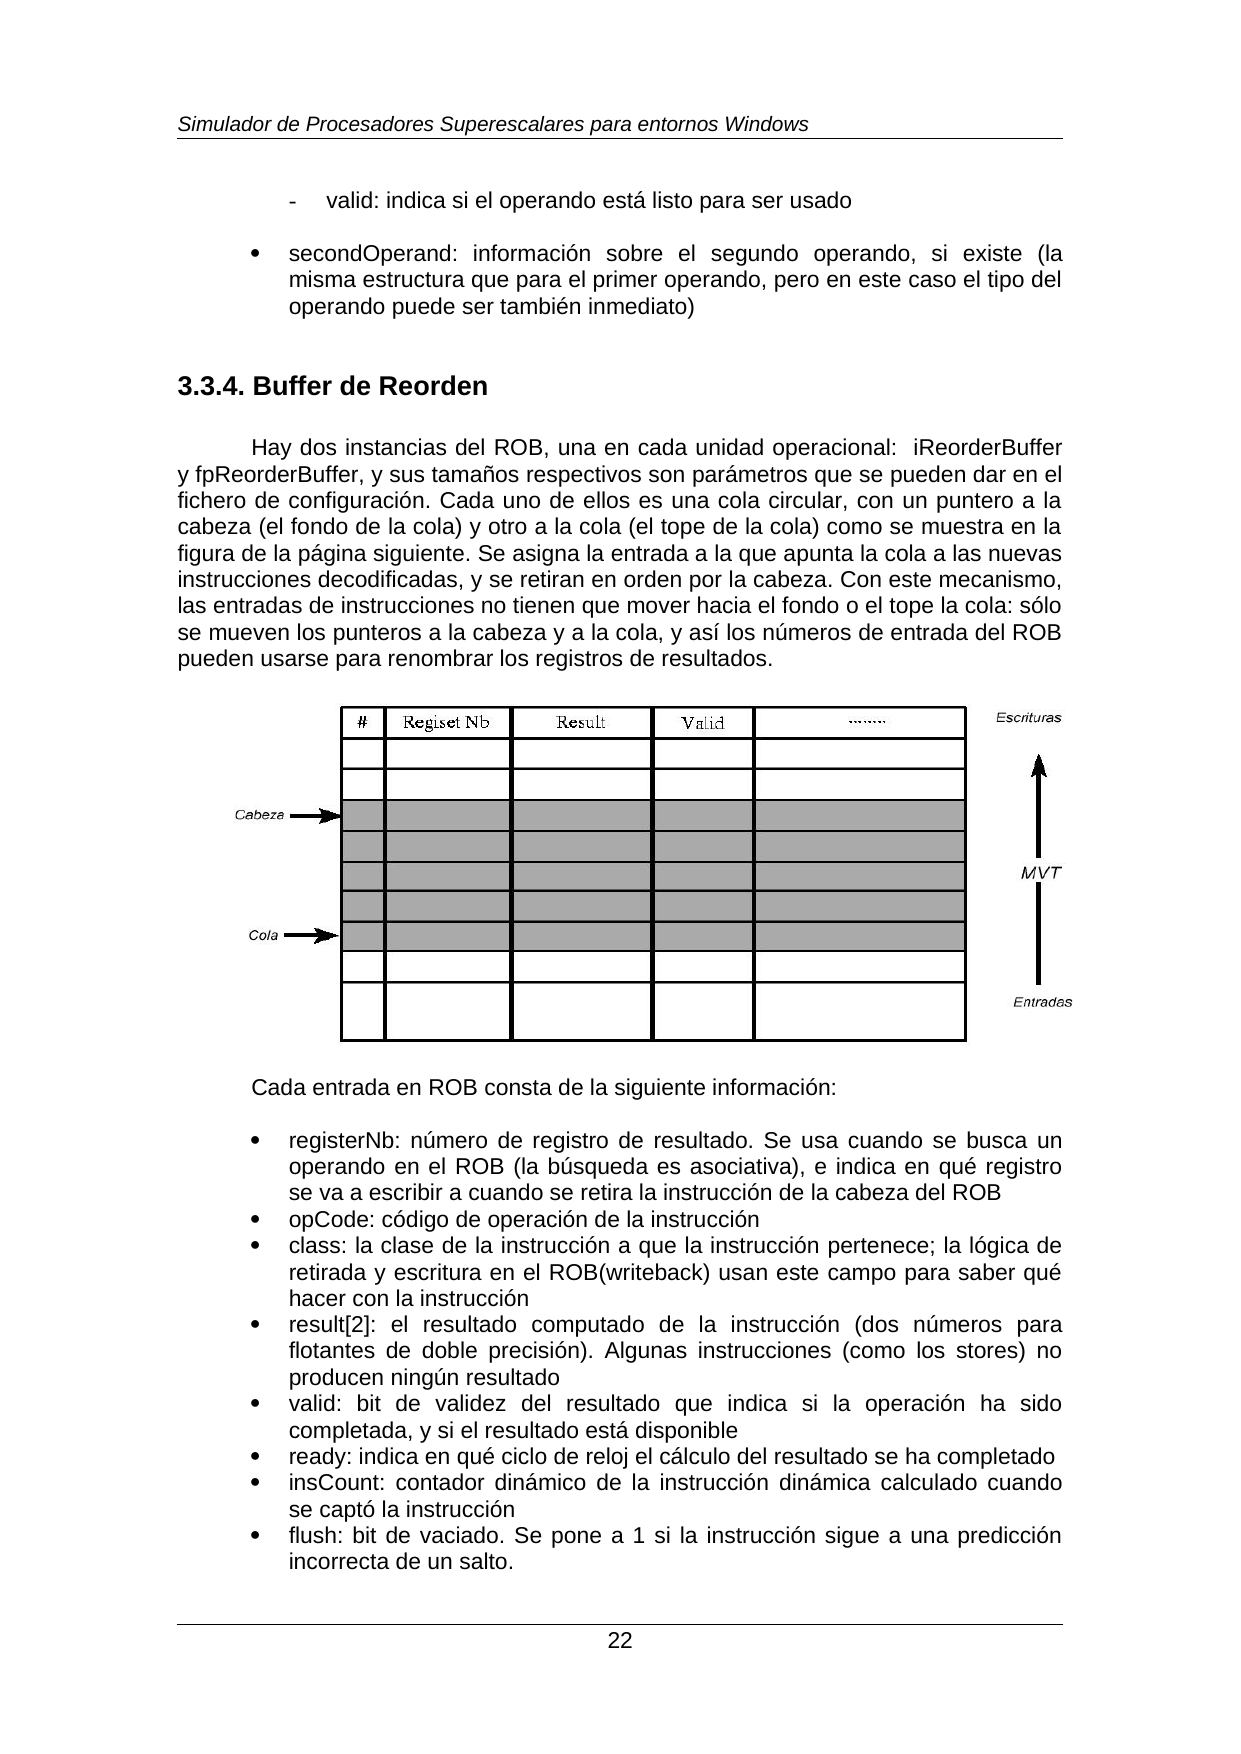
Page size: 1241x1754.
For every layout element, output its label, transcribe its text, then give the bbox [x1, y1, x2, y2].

list ready: indica en qué ciclo de reloj el cálculo del resultado se ha completado [251, 1443, 1063, 1469]
list secondOperand: información sobre el segundo operando, si existe (la misma estructura que para el primer operando, pero en este caso el tipo del operando puede ser también inmediato) [251, 240, 1063, 319]
picture [226, 701, 1082, 1046]
list registerNb: número de registro de resultado. Se usa cuando se busca un operando en el ROB (la búsqueda es asociativa), e indica en qué registro se va a escribir a cuando se retira la instrucción de la cabeza del ROB [251, 1127, 1063, 1206]
text Hay dos instancias del ROB, una en cada unidad operacional: iReorderBuffer y fpReorderBuffer, y sus tamaños respectivos son parámetros que se pueden dar en el fichero de configuración. Cada uno de ellos es una cola circular, con un puntero a la cabeza (el fondo de la cola) y otro a la cola (el tope de la cola) como se muestra en la figura de la página siguiente. Se asigna la entrada a la que apunta la cola a las nuevas instrucciones decodificadas, y se retiran en orden por la cabeza. Con este mecanismo, las entradas de instrucciones no tienen que mover hacia el fondo o el tope la cola: sólo se mueven los punteros a la cabeza y a la cola, y así los números de entrada del ROB pueden usarse para renombrar los registros de resultados. [177, 434, 1063, 671]
list flush: bit de vaciado. Se pone a 1 si la instrucción sigue a una predicción incorrecta de un salto. [251, 1522, 1063, 1575]
list result[2]: el resultado computado de la instrucción (dos números para flotantes de doble precisión). Algunas instrucciones (como los stores) no producen ningún resultado [251, 1311, 1063, 1390]
list insCount: contador dinámico de la instrucción dinámica calculado cuando se captó la instrucción [251, 1469, 1063, 1522]
list class: la clase de la instrucción a que la instrucción pertenece; la lógica de retirada y escritura en el ROB(writeback) usan este campo para saber qué hacer con la instrucción [251, 1232, 1063, 1311]
subtitle Buffer de Reorden [177, 370, 1063, 402]
text Cada entrada en ROB consta de la siguiente información: [177, 1074, 1063, 1100]
list valid: bit de validez del resultado que indica si la operación ha sido completada, y si el resultado está disponible [251, 1390, 1063, 1443]
list valid: indica si el operando está listo para ser usado [288, 187, 1063, 214]
list opCode: código de operación de la instrucción [251, 1206, 1063, 1232]
